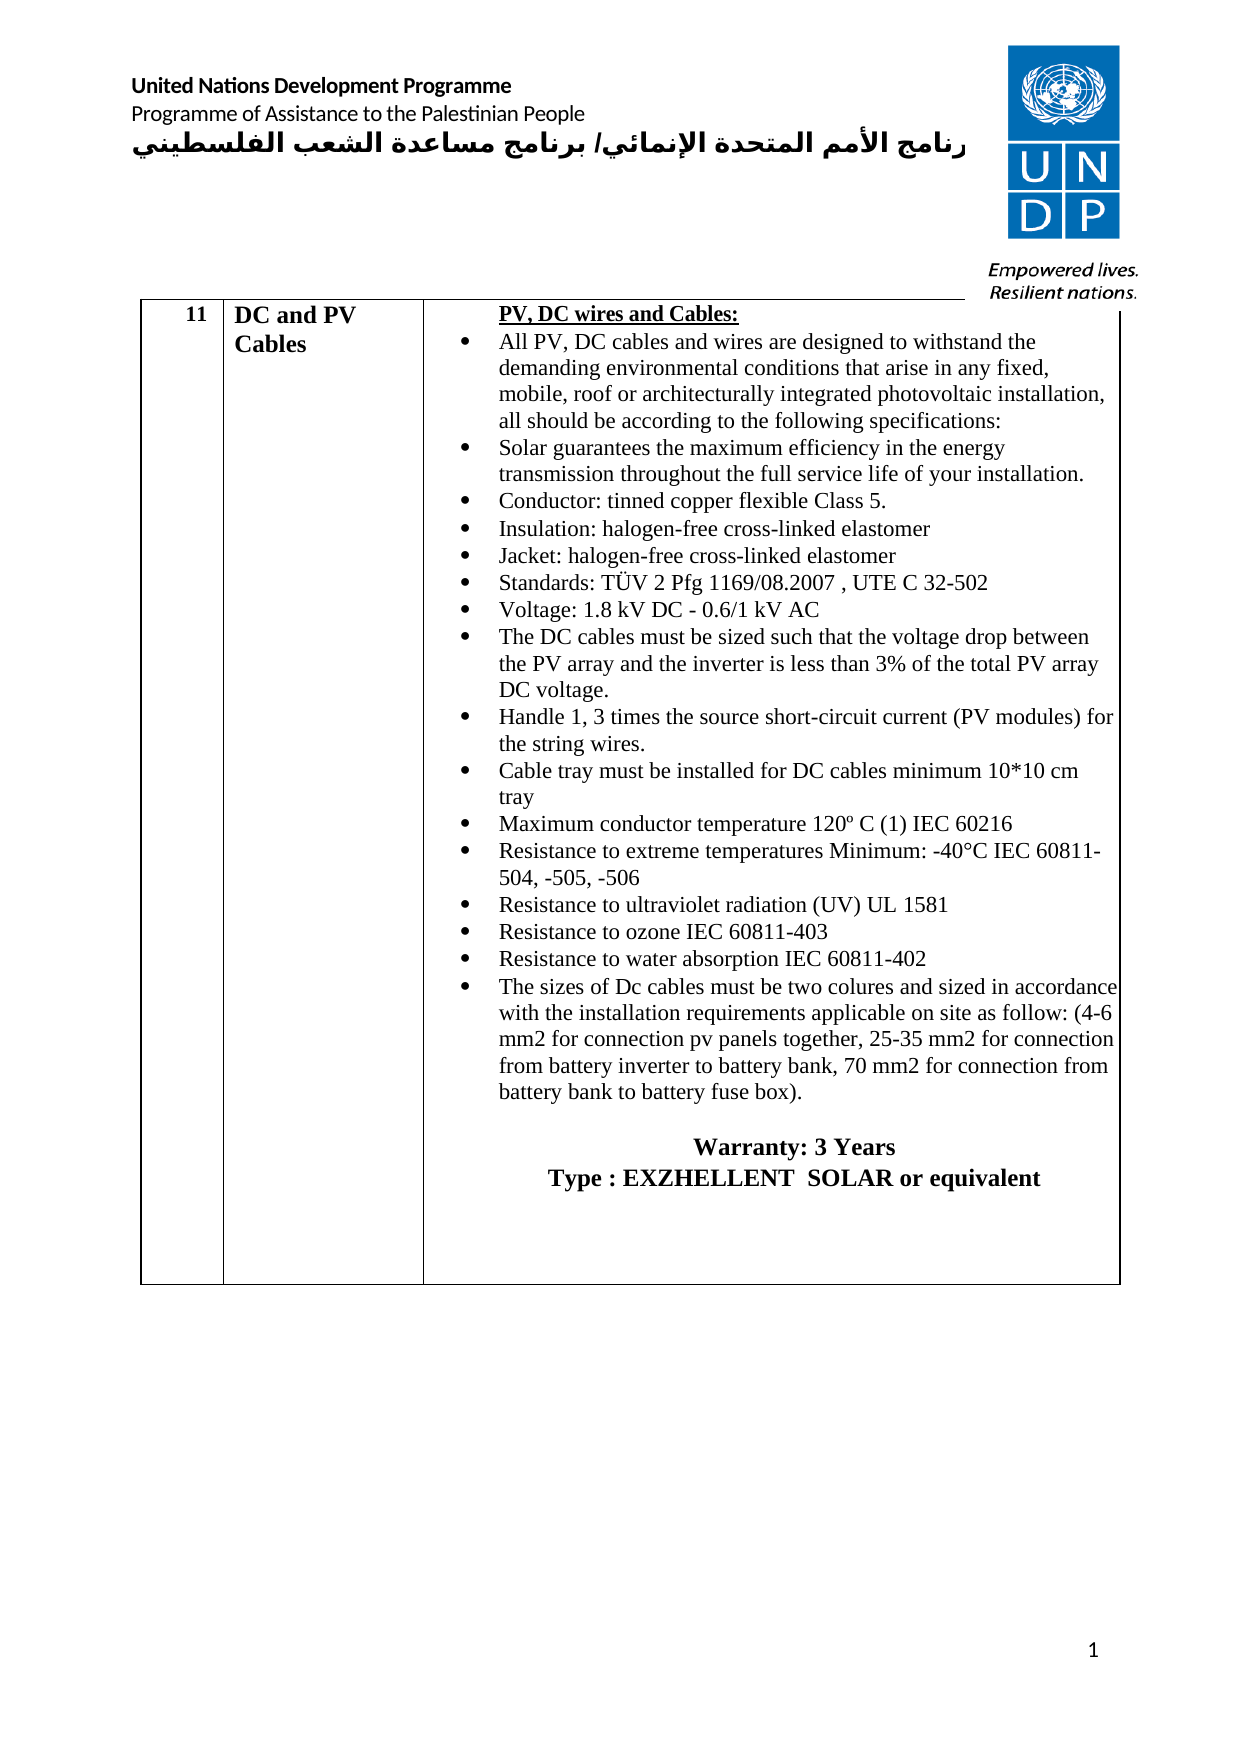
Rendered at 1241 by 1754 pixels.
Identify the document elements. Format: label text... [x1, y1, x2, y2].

table_cell DC and PV Cables [224, 300, 423, 1284]
picture [980, 39, 1143, 304]
table_cell 11 [142, 300, 223, 1284]
table_cell PV, DC wires and Cables: All PV, DC cables and wires are designed to withstand the demanding environmental conditions that arise in any fixed, mobile, roof or architecturally integrated photovoltaic installation, all should be according to the following specifications: Solar guarantees the maximum efficiency in the energy transmission throughout the full service life of your installation. Conductor: tinned copper flexible Class 5. Insulation: halogen-free cross-linked elastomer Jacket: halogen-free cross-linked elastomer Standards: TÜV 2 Pfg 1169/08.2007 , UTE C 32-502 Voltage: 1.8 kV DC - 0.6/1 kV AC The DC cables must be sized such that the voltage drop between the PV array and the inverter is less than 3% of the total PV array DC voltage. Handle 1, 3 times the source short-circuit current (PV modules) for the string wires. Cable tray must be installed for DC cables minimum 10*10 cm tray Maximum conductor temperature 120º C (1) IEC 60216 Resistance to extreme temperatures Minimum: -40°C IEC 60811-504, -505, -506 Resistance to ultraviolet radiation (UV) UL 1581 Resistance to ozone IEC 60811-403 Resistance to water absorption IEC 60811-402 The sizes of Dc cables must be two colures and sized in accordance with the installation requirements applicable on site as follow: (4-6 mm2 for connection pv panels together, 25-35 mm2 for connection from battery inverter to battery bank, 70 mm2 for connection from battery bank to battery fuse box). Warranty: 3 Years Type : EXZHELLENT SOLAR or equivalent [424, 300, 1119, 1284]
